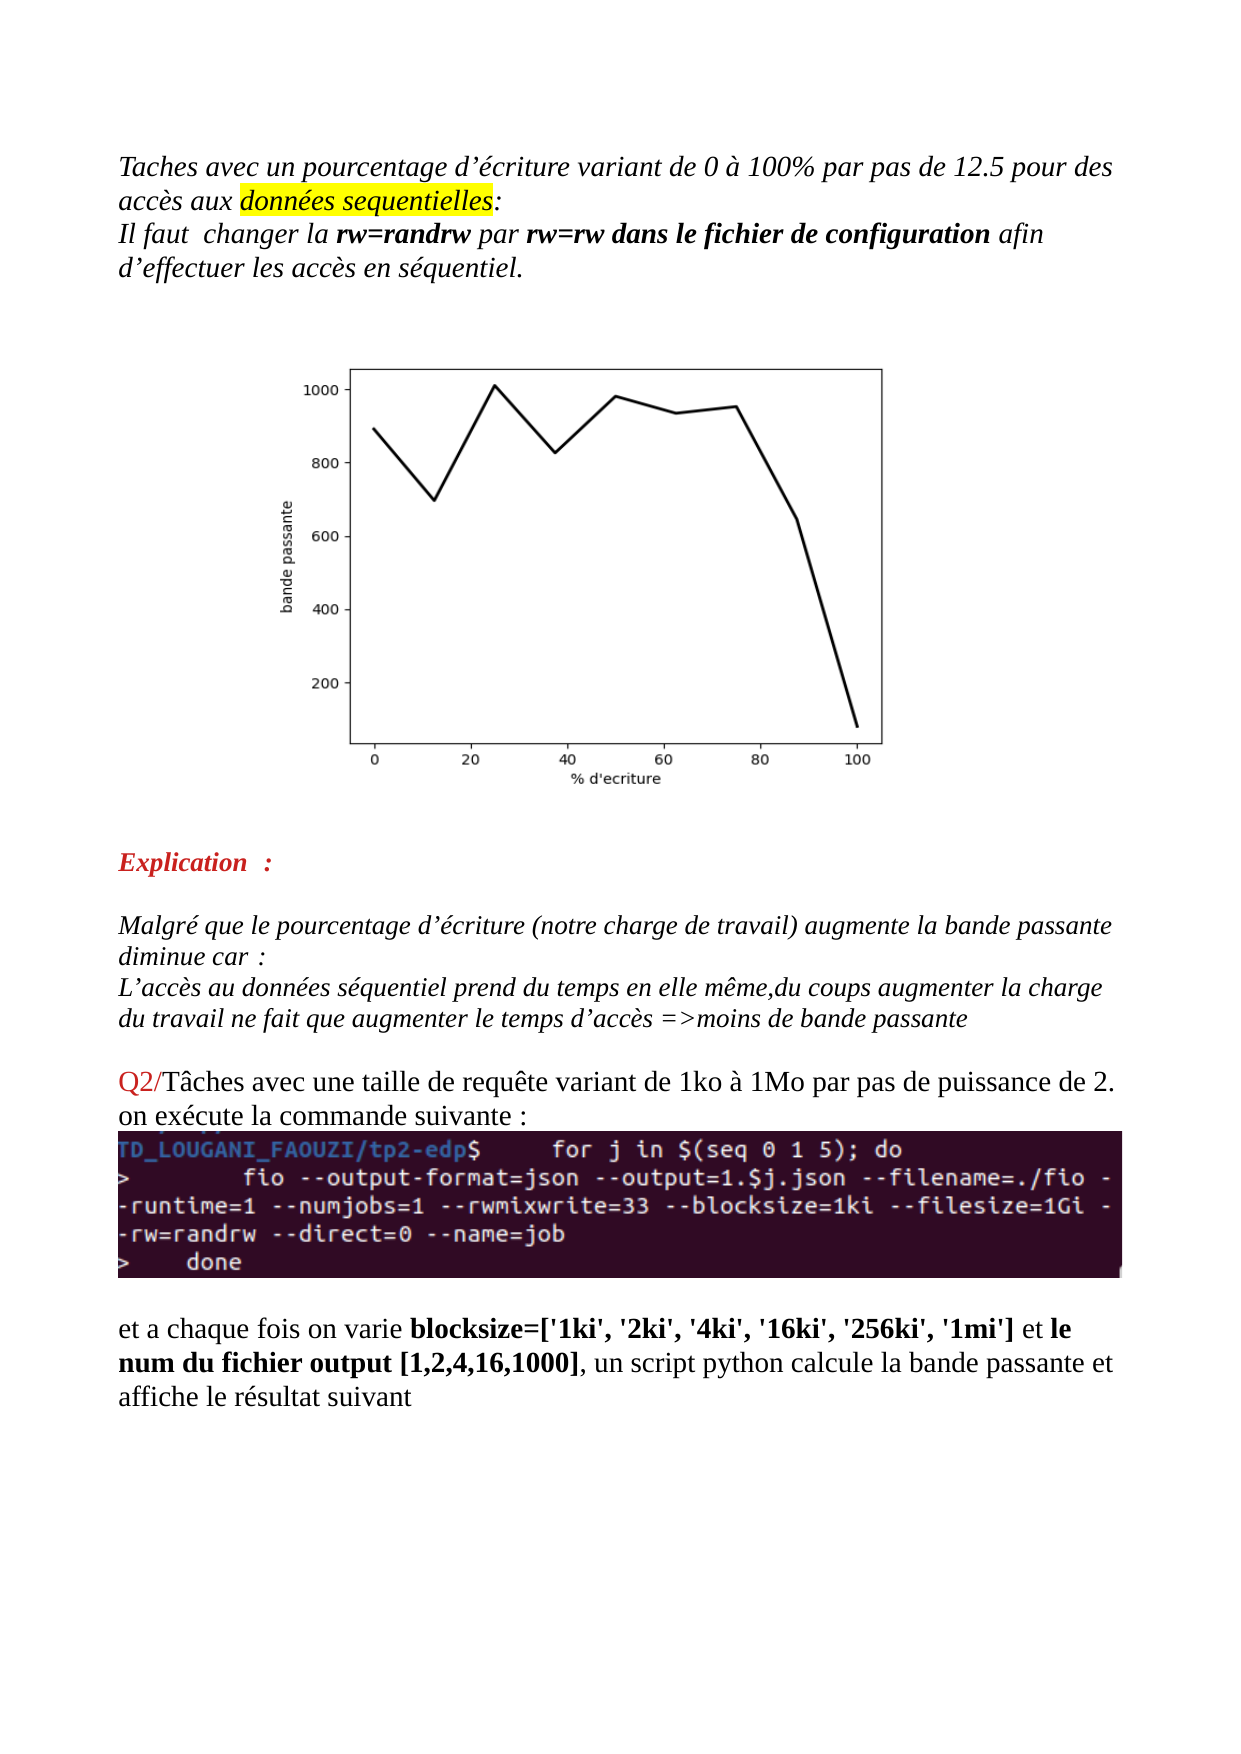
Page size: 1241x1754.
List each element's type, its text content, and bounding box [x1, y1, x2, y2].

text Il faut changer la rw=randrw par rw=rw dans le fichier de configuration afin d’effectuer les accès en séquentiel. [118, 216, 1122, 283]
picture [118, 1131, 1123, 1278]
text Q2/Tâches avec une taille de requête variant de 1ko à 1Mo par pas de puissance de 2. [118, 1064, 1122, 1098]
text Taches avec un pourcentage d’écriture variant de 0 à 100% par pas de 12.5 pour des accès aux données sequentielles: [118, 149, 1122, 216]
text Explication : [118, 846, 1122, 878]
text L’accès au données séquentiel prend du temps en elle même,du coups augmenter la charge du travail ne fait que augmenter le temps d’accès =>moins de bande passante [118, 971, 1122, 1033]
text on exécute la commande suivante : [118, 1098, 1122, 1131]
text et a chaque fois on varie blocksize=['1ki', '2ki', '4ki', '16ki', '256ki', '1mi'] et le num du fichier output [1,2,4,16,1000], un script python calcule la bande passante et affiche le résultat suivant [118, 1312, 1122, 1412]
picture [264, 310, 950, 797]
text Malgré que le pourcentage d’écriture (notre charge de travail) augmente la bande passante diminue car : [118, 909, 1122, 971]
